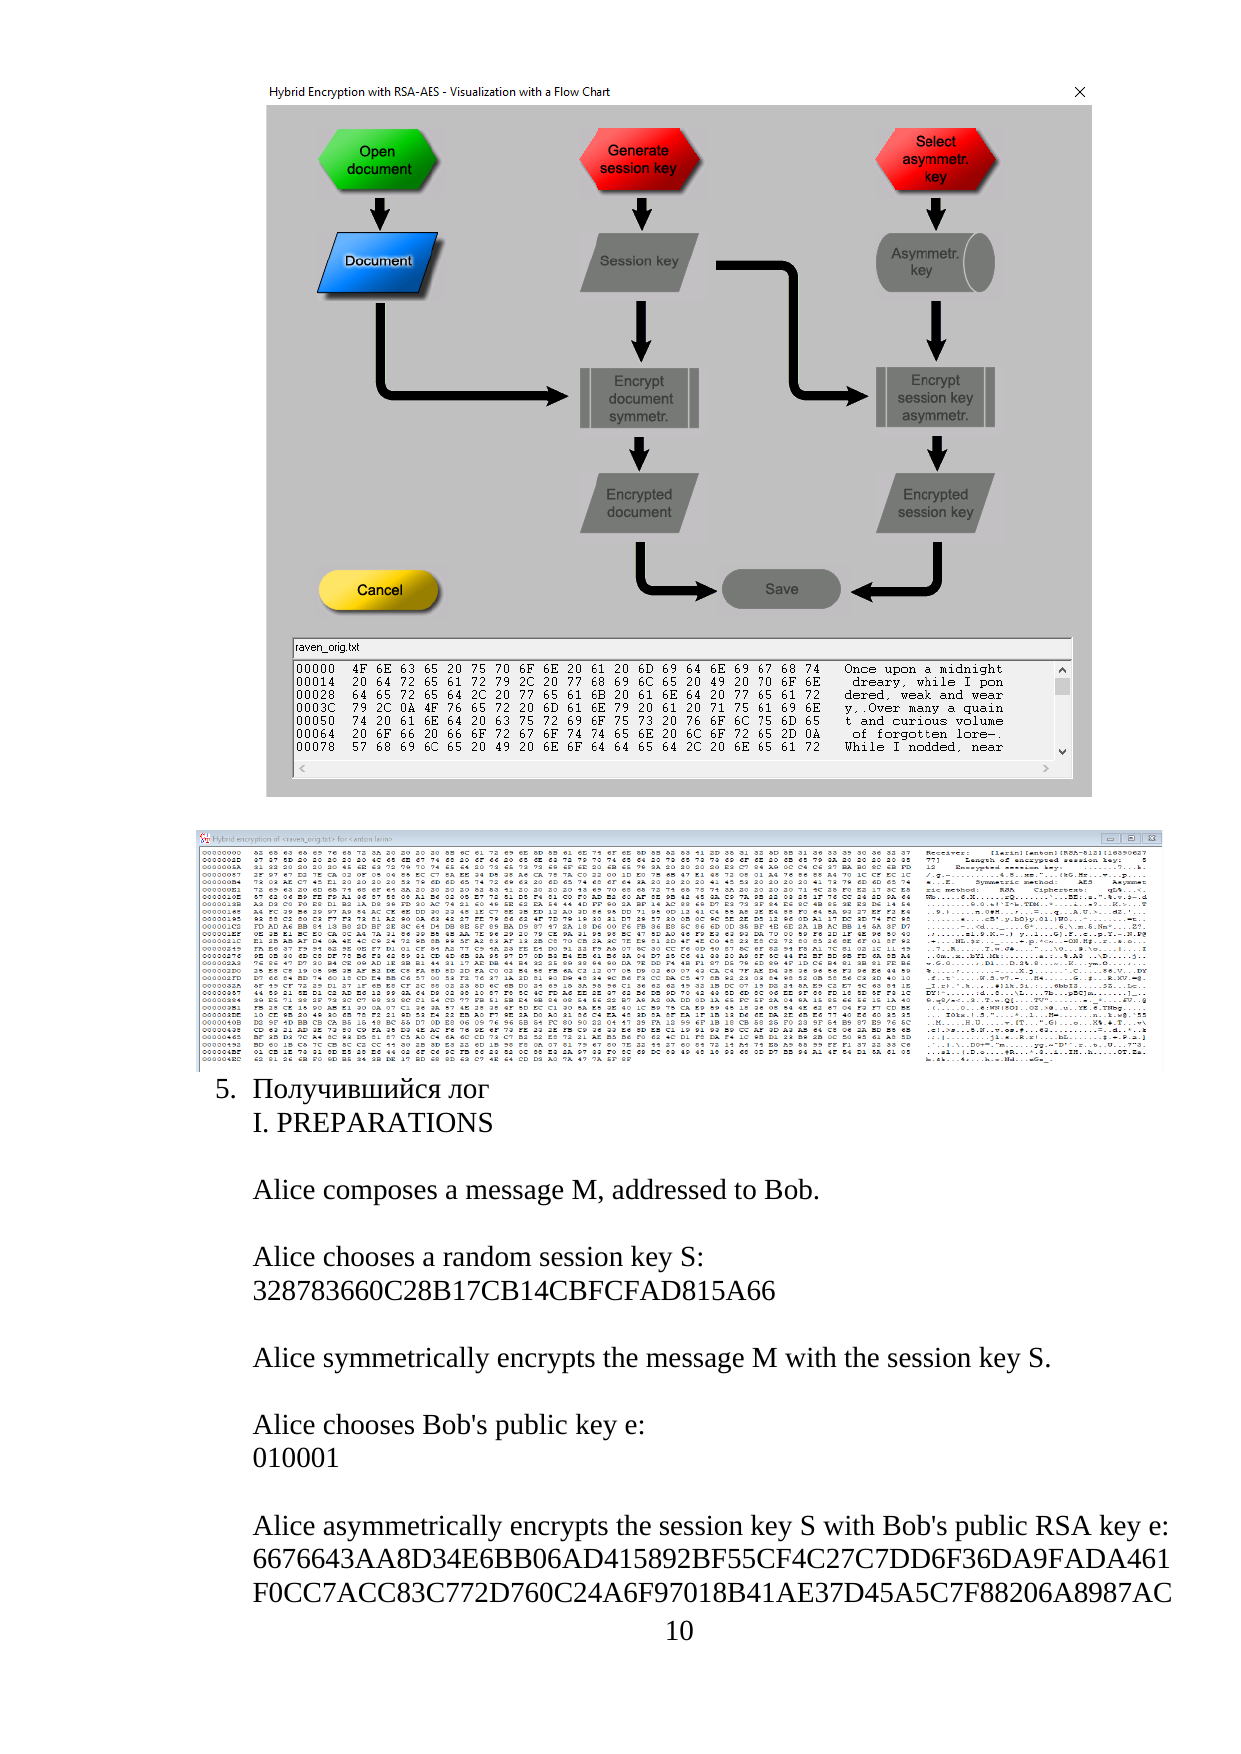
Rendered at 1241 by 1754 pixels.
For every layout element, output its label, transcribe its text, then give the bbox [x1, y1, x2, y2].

list Alice chooses a random session key S: [215, 1239, 1181, 1273]
picture [266, 81, 1092, 797]
list 328783660C28B17CB14CBFCFAD815A66 [215, 1273, 1181, 1306]
list Alice chooses Bob's public key e: [215, 1407, 1181, 1441]
list 6676643AA8D34E6BB06AD415892BF55CF4C27C7DD6F36DA9FADA461F0CC7ACC83C772D760C24A6F97018B41AE37D45A5C7F88206A8987AC [215, 1541, 1181, 1608]
list Alice composes a message M, addressed to Bob. [215, 1172, 1181, 1206]
list Alice symmetrically encrypts the message M with the session key S. [215, 1340, 1181, 1373]
list 010001 [215, 1441, 1181, 1474]
list Получившийся лог [215, 830, 1181, 1105]
picture [196, 830, 1163, 1072]
list Alice asymmetrically encrypts the session key S with Bob's public RSA key e: [215, 1508, 1181, 1541]
list I. PREPARATIONS [215, 1105, 1181, 1139]
